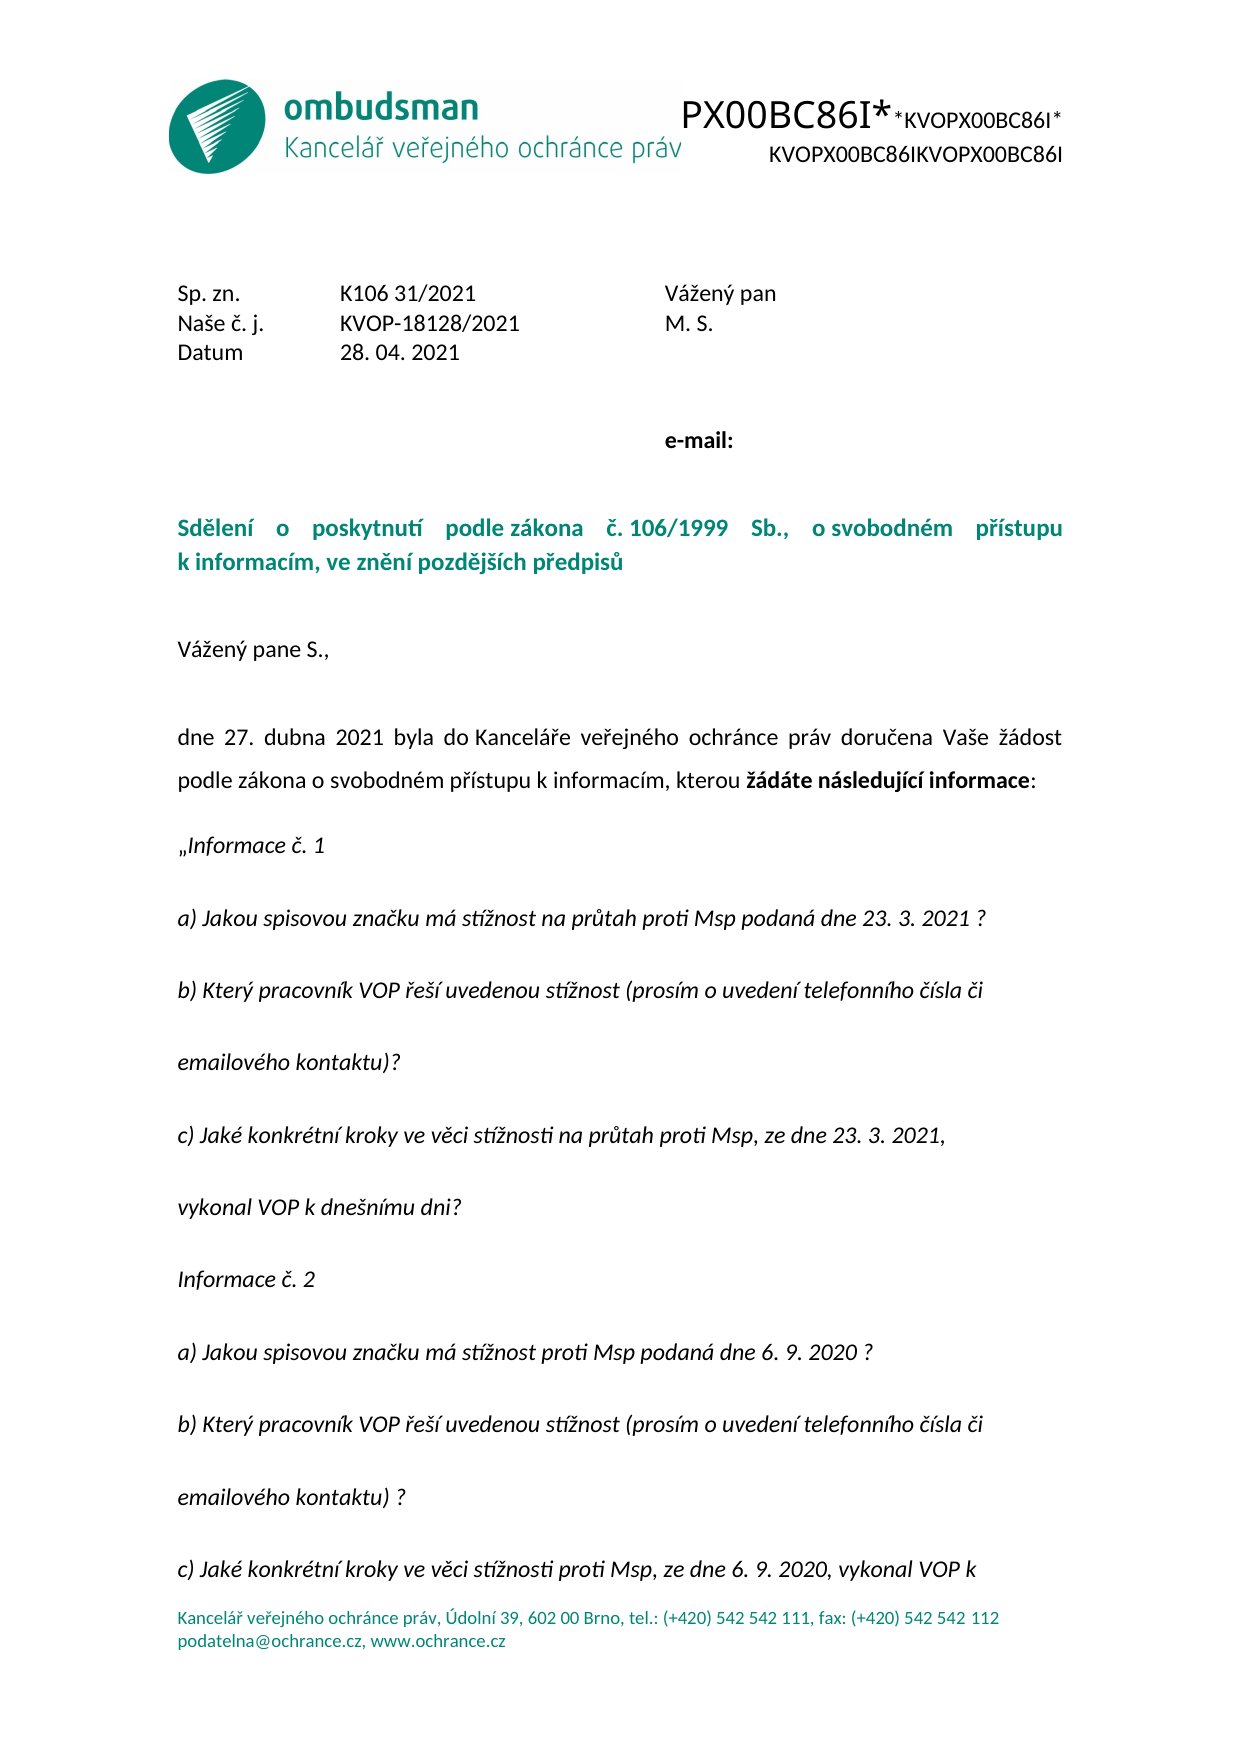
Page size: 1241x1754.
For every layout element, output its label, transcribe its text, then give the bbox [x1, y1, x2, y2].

table_header Vážený pan M. S. e-mail: [665, 220, 1085, 513]
text c) Jaké konkrétní kroky ve věci stížnosti na průtah proti Msp, ze dne 23. 3. 2021, [177, 1120, 1063, 1149]
text Informace č. 2 [177, 1264, 1063, 1294]
subtitle Sdělení o poskytnutí podle zákona č. 106/1999 Sb., o svobodném přístupu k informacím, ve znění pozdějších předpisů [177, 513, 1063, 577]
table_header Sp. zn. Naše č. j. Datum [177, 220, 340, 513]
text dne 27. dubna 2021 byla do Kanceláře veřejného ochránce práv doručena Vaše žádost podle zákona o svobodném přístupu k informacím, kterou žádáte následující informace: [177, 722, 1063, 795]
text c) Jaké konkrétní kroky ve věci stížnosti proti Msp, ze dne 6. 9. 2020, vykonal VOP k [177, 1554, 1063, 1583]
text a) Jakou spisovou značku má stížnost na průtah proti Msp podaná dne 23. 3. 2021 ? [177, 903, 1063, 932]
text emailového kontaktu)? [177, 1047, 1063, 1077]
text Vážený pane S., [177, 634, 1063, 663]
text b) Který pracovník VOP řeší uvedenou stížnost (prosím o uvedení telefonního čísla či [177, 1409, 1063, 1439]
text vykonal VOP k dnešnímu dni? [177, 1192, 1063, 1221]
text emailového kontaktu) ? [177, 1482, 1063, 1511]
text b) Který pracovník VOP řeší uvedenou stížnost (prosím o uvedení telefonního čísla či [177, 975, 1063, 1004]
table_header K106 31/2021 KVOP-18128/2021 28. 04. 2021 [340, 220, 664, 513]
text „Informace č. 1 [177, 830, 1063, 859]
text a) Jakou spisovou značku má stížnost proti Msp podaná dne 6. 9. 2020 ? [177, 1337, 1063, 1366]
